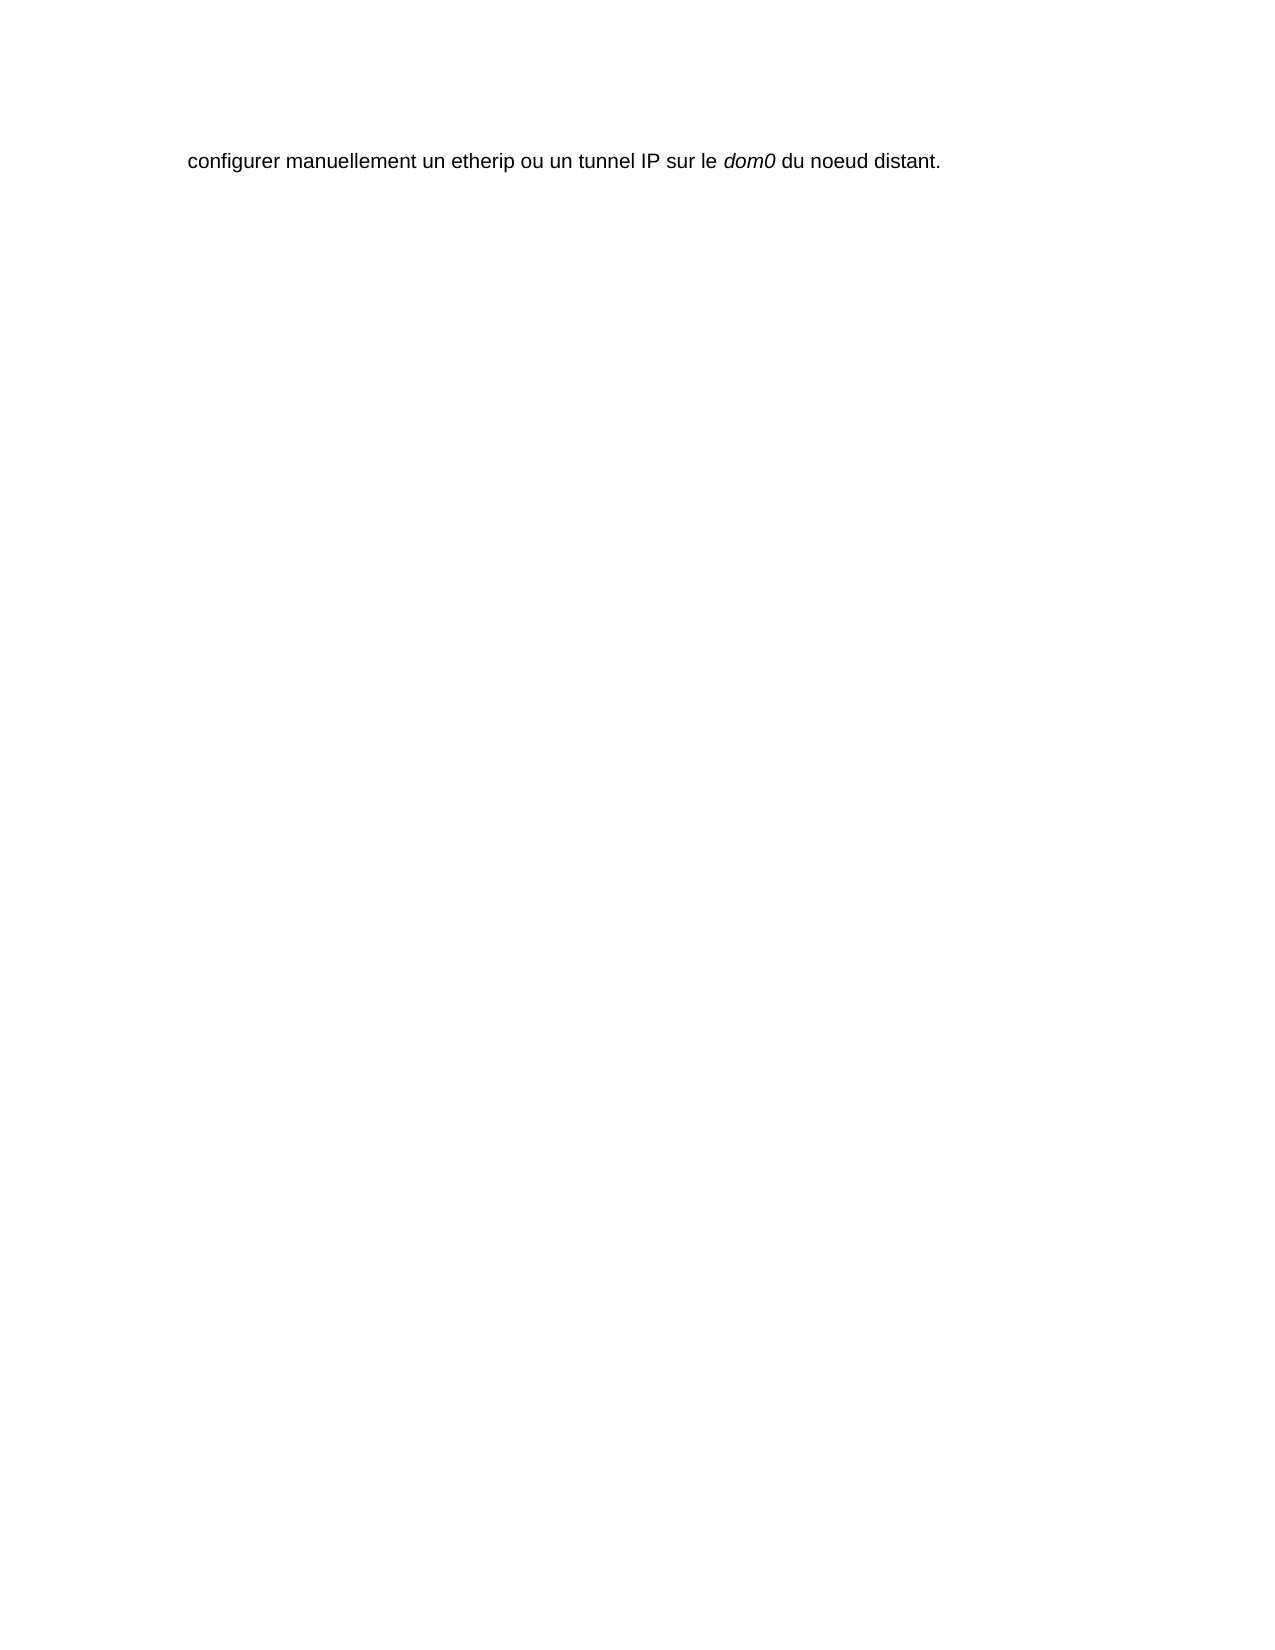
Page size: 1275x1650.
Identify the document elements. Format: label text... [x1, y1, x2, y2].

text configurer manuellement un etherip ou un tunnel IP sur le dom0 du noeud distant. [187, 150, 1087, 173]
